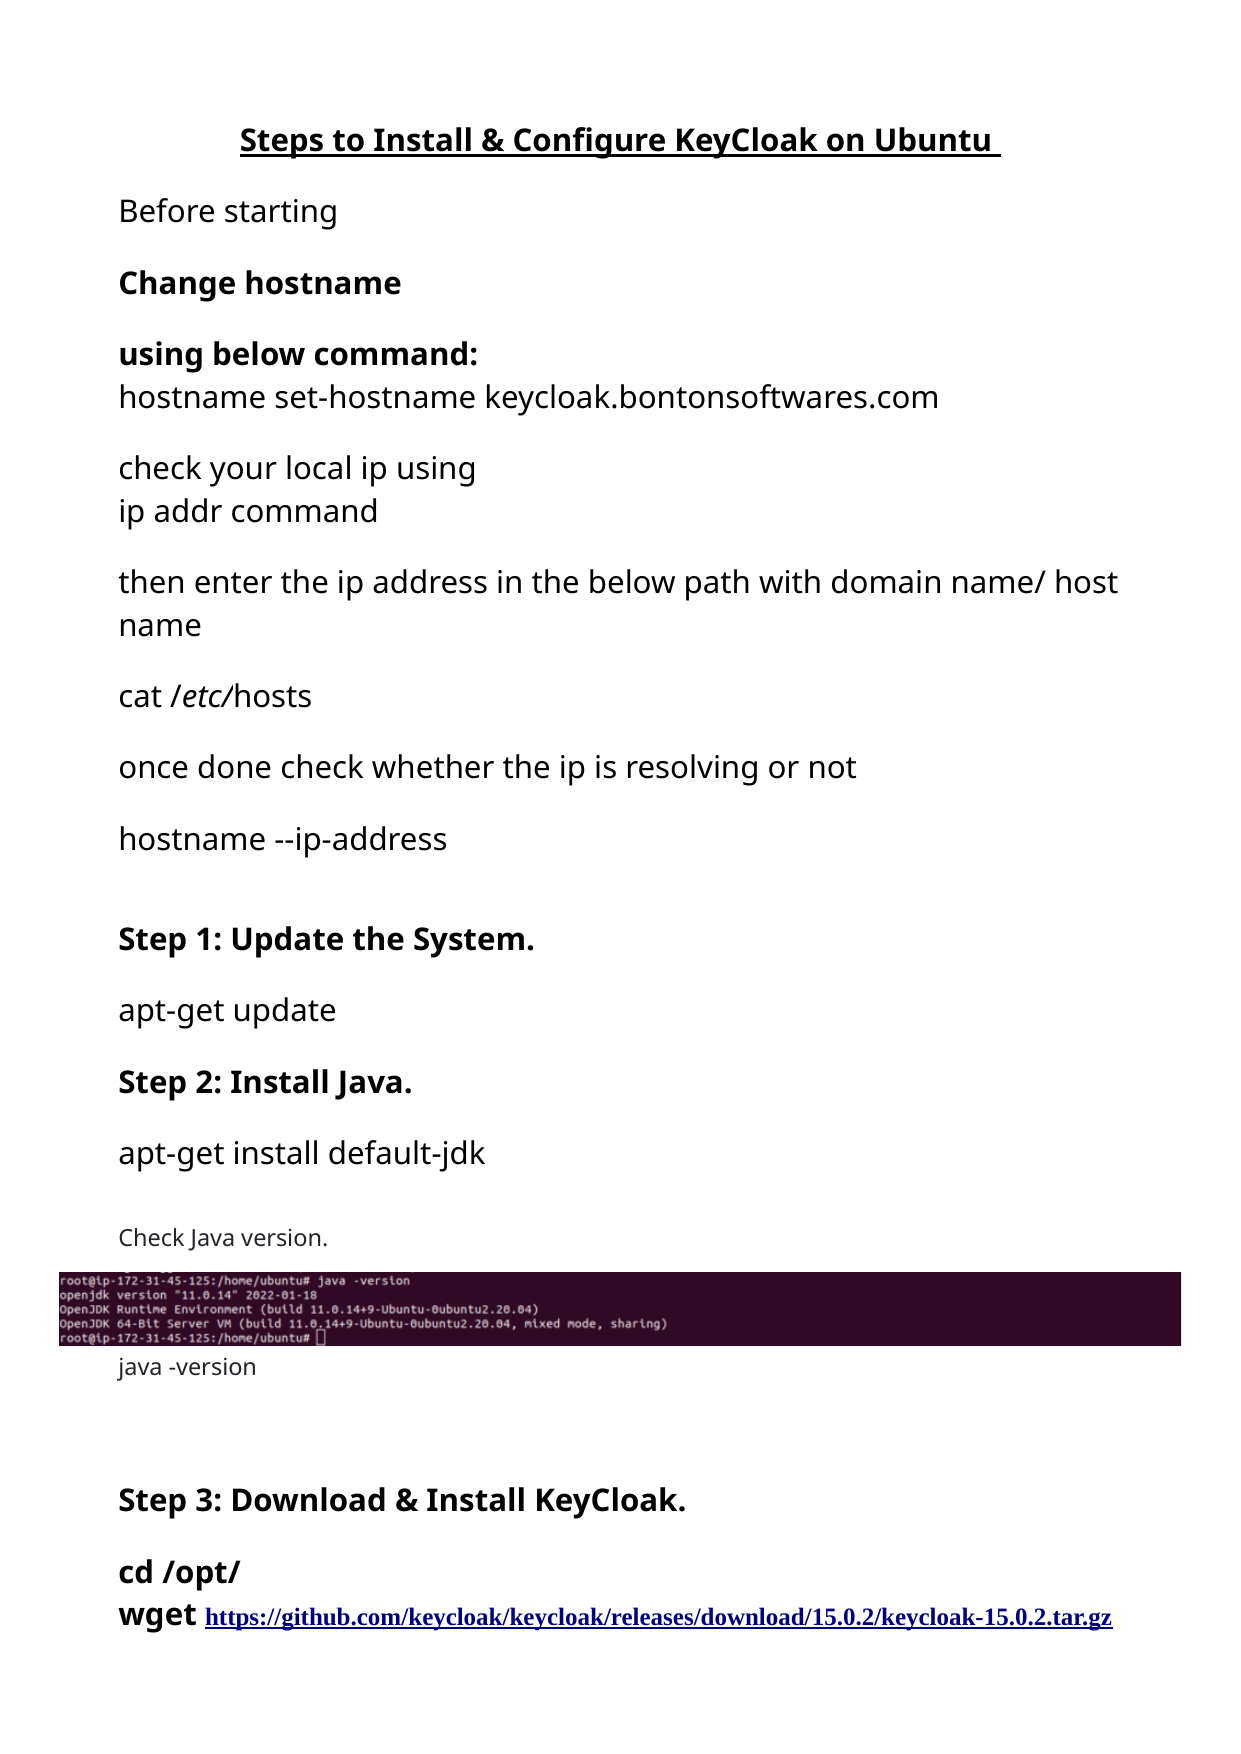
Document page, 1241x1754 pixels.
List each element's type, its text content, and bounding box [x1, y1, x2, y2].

text apt-get update [118, 988, 1122, 1031]
text Check Java version. [118, 1221, 1122, 1253]
text once done check whether the ip is resolving or not [118, 745, 1122, 788]
text apt-get install default-jdk [118, 1131, 1122, 1173]
picture [59, 1272, 1182, 1346]
text Steps to Install & Configure KeyCloak on Ubuntu [118, 118, 1122, 161]
text Before starting [118, 189, 1122, 232]
text ip addr command [118, 489, 1122, 531]
text Step 1: Update the System. [118, 917, 1122, 959]
text Step 3: Download & Install KeyCloak. [118, 1478, 1122, 1521]
text Step 2: Install Java. [118, 1059, 1122, 1102]
text Change hostname [118, 261, 1122, 303]
text cd /opt/ [118, 1550, 1122, 1592]
text java -version [118, 1346, 1122, 1383]
text cat /etc/hosts [118, 674, 1122, 717]
text hostname --ip-address [118, 817, 1122, 859]
text hostname set-hostname keycloak.bontonsoftwares.com [118, 375, 1122, 417]
text check your local ip using [118, 446, 1122, 489]
text using below command: [118, 332, 1122, 375]
text then enter the ip address in the below path with domain name/ host name [118, 560, 1122, 645]
text wget https://github.com/keycloak/keycloak/releases/download/15.0.2/keycloak-15.0.2.tar.gz [118, 1592, 1122, 1635]
